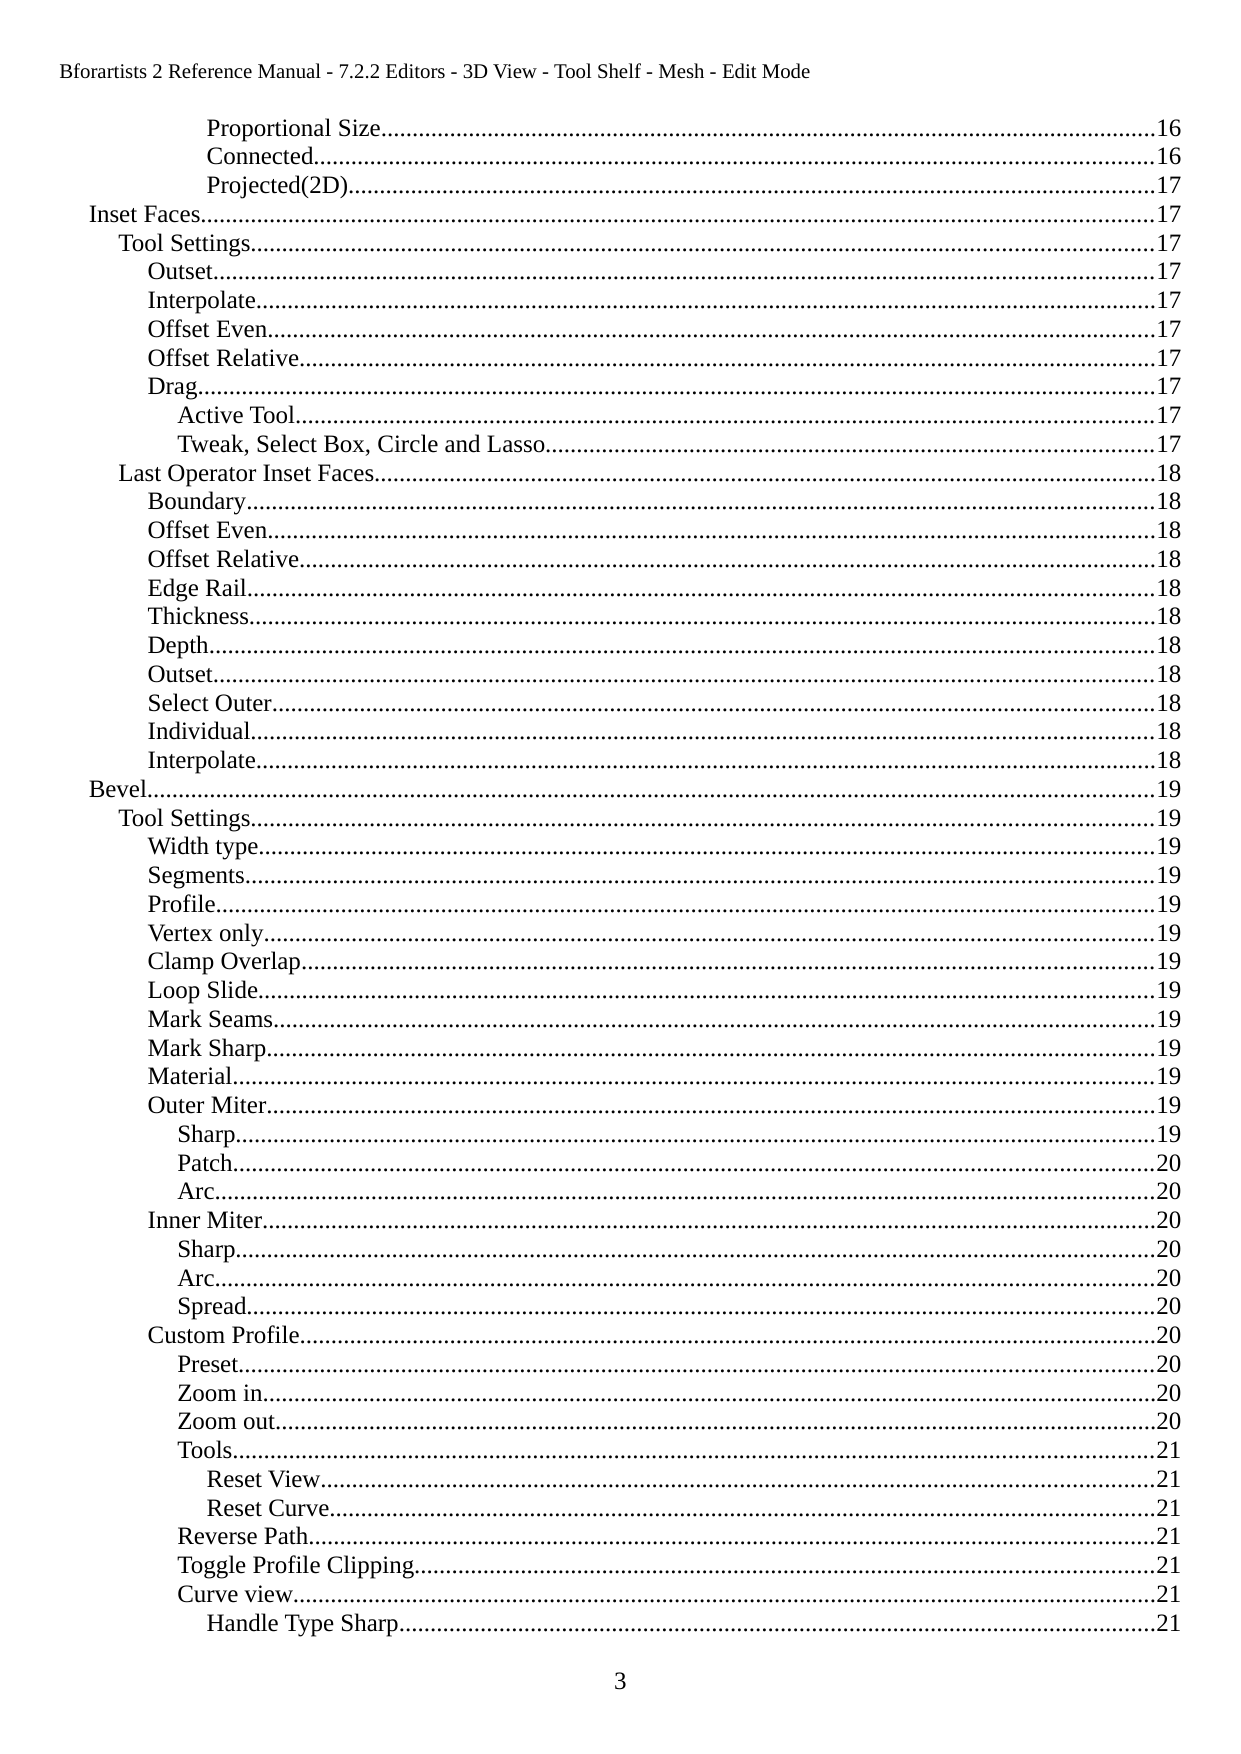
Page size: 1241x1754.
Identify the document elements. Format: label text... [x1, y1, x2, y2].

text Custom Profile 20 [147, 1320, 1181, 1349]
text Connected 16 [206, 141, 1181, 170]
text Projected(2D) 17 [206, 170, 1181, 199]
text Loop Slide 19 [147, 975, 1181, 1004]
text Outset 17 [147, 256, 1181, 285]
text Last Operator Inset Faces 18 [118, 458, 1181, 486]
text Outer Miter 19 [147, 1090, 1181, 1119]
text Arc 20 [177, 1263, 1181, 1291]
text Curve view 21 [177, 1579, 1181, 1608]
text Active Tool 17 [177, 400, 1181, 429]
text Clamp Overlap 19 [147, 946, 1181, 975]
text Interpolate 17 [147, 285, 1181, 314]
text Handle Type Sharp 21 [206, 1608, 1181, 1636]
text Patch 20 [177, 1148, 1181, 1176]
text Sharp 19 [177, 1119, 1181, 1148]
text Bevel 19 [88, 774, 1181, 803]
text Arc 20 [177, 1176, 1181, 1205]
text Width type 19 [147, 831, 1181, 860]
text Mark Seams 19 [147, 1004, 1181, 1033]
text Offset Even 18 [147, 515, 1181, 544]
text Vertex only 19 [147, 918, 1181, 946]
text Preset 20 [177, 1349, 1181, 1378]
text Proportional Size 16 [206, 113, 1181, 141]
text Inner Miter 20 [147, 1205, 1181, 1234]
text Zoom out 20 [177, 1406, 1181, 1435]
text Depth 18 [147, 630, 1181, 659]
text Thickness 18 [147, 601, 1181, 630]
text Tool Settings 19 [118, 803, 1181, 831]
text Outset 18 [147, 659, 1181, 688]
text Tweak, Select Box, Circle and Lasso 17 [177, 429, 1181, 458]
text Segments 19 [147, 860, 1181, 889]
text Select Outer 18 [147, 688, 1181, 716]
text Reset Curve 21 [206, 1493, 1181, 1521]
text Material 19 [147, 1061, 1181, 1090]
text Reset View 21 [206, 1464, 1181, 1493]
text Offset Relative 17 [147, 343, 1181, 371]
text Offset Even 17 [147, 314, 1181, 343]
text Individual 18 [147, 716, 1181, 745]
text Tools 21 [177, 1435, 1181, 1464]
text Inset Faces 17 [88, 199, 1181, 228]
text Edge Rail 18 [147, 573, 1181, 601]
text Spread 20 [177, 1291, 1181, 1320]
text Toggle Profile Clipping 21 [177, 1550, 1181, 1579]
text Drag 17 [147, 371, 1181, 400]
text Tool Settings 17 [118, 228, 1181, 256]
text Zoom in 20 [177, 1378, 1181, 1406]
text Sharp 20 [177, 1234, 1181, 1263]
text Mark Sharp 19 [147, 1033, 1181, 1061]
text Reverse Path 21 [177, 1521, 1181, 1550]
text Profile 19 [147, 889, 1181, 918]
text Offset Relative 18 [147, 544, 1181, 573]
text Interpolate 18 [147, 745, 1181, 774]
text Boundary 18 [147, 486, 1181, 515]
